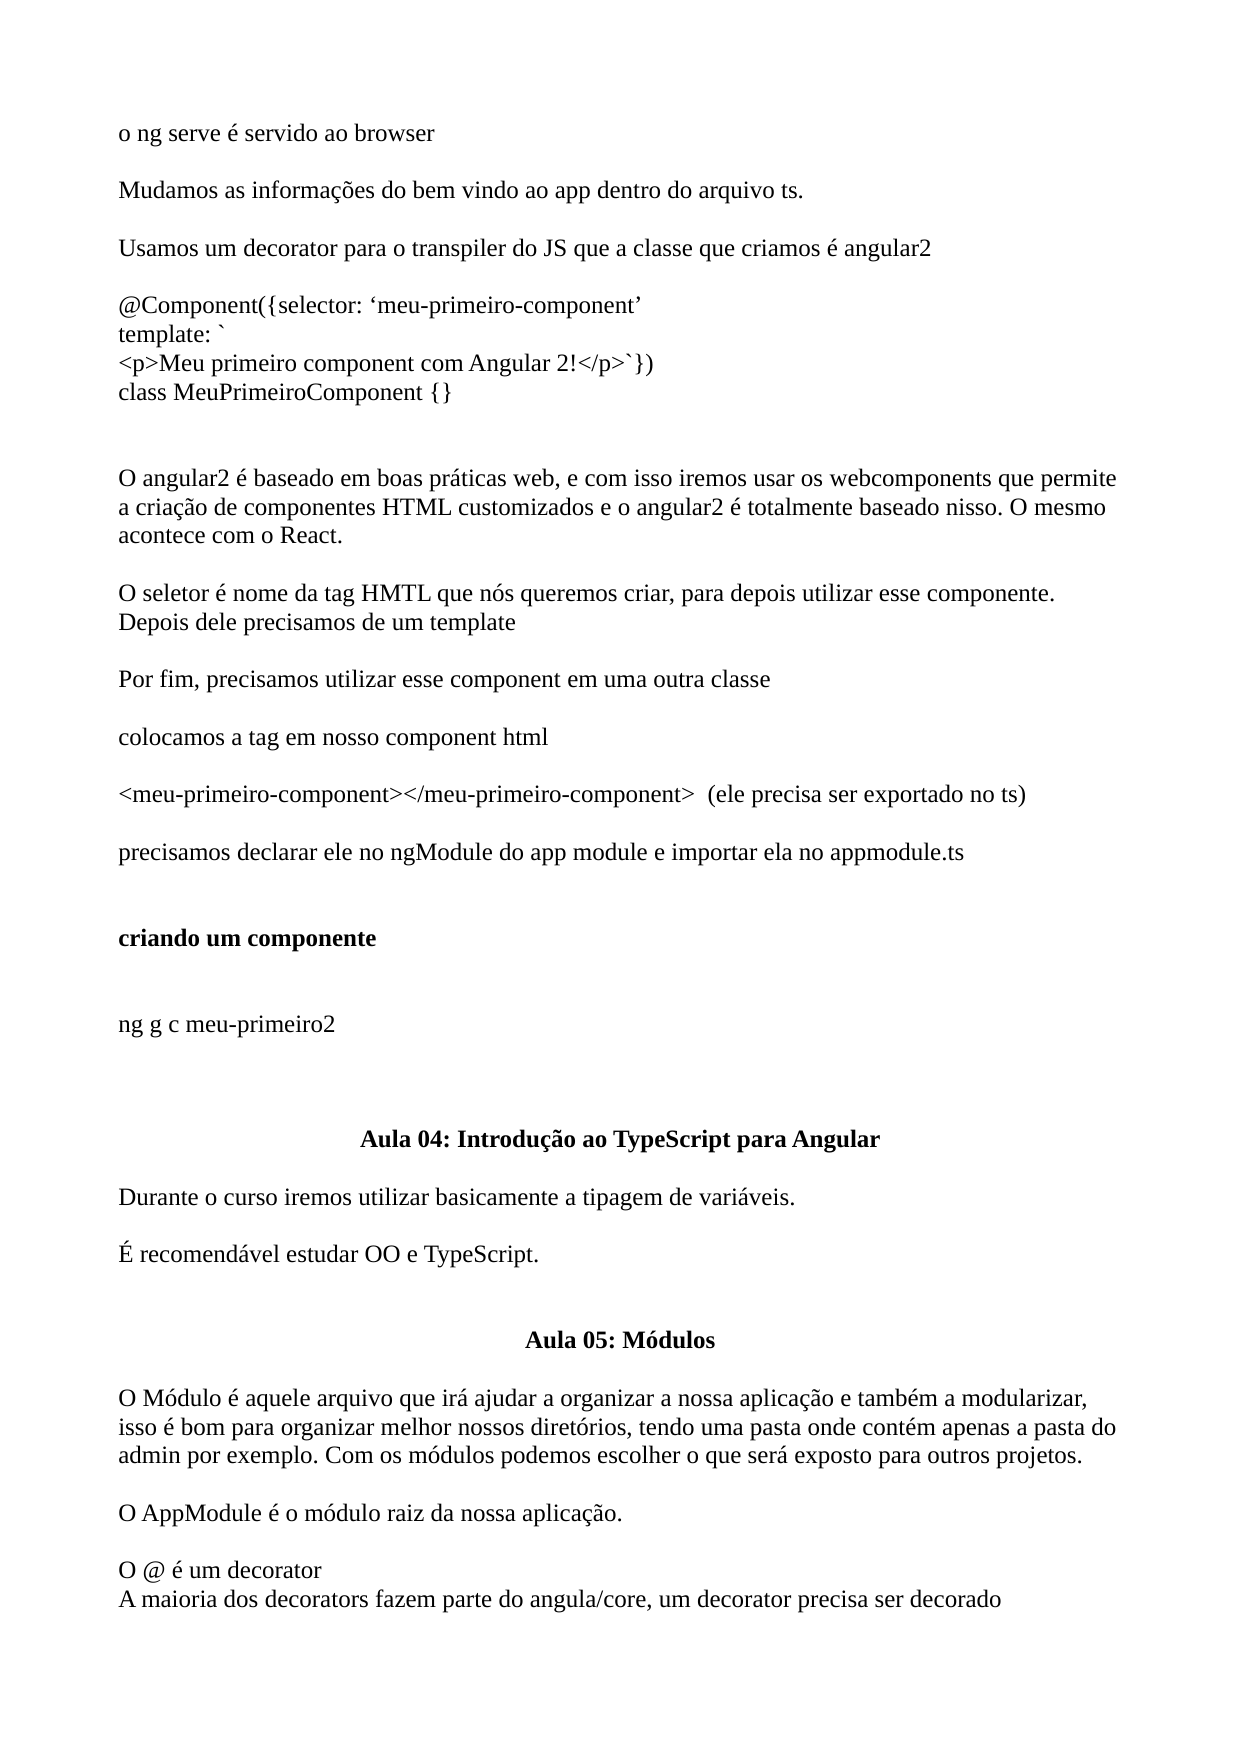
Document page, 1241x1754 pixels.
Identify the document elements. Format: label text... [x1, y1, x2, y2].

text Por fim, precisamos utilizar esse component em uma outra classe [118, 664, 1122, 693]
text class MeuPrimeiroComponent {} [118, 377, 1122, 406]
text precisamos declarar ele no ngModule do app module e importar ela no appmodule.ts [118, 837, 1122, 866]
text É recomendável estudar OO e TypeScript. [118, 1239, 1122, 1268]
text @Component({selector: ‘meu-primeiro-component’ [118, 291, 1122, 319]
text O AppModule é o módulo raiz da nossa aplicação. [118, 1498, 1122, 1527]
text A maioria dos decorators fazem parte do angula/core, um decorator precisa ser decorado [118, 1584, 1122, 1613]
text Durante o curso iremos utilizar basicamente a tipagem de variáveis. [118, 1182, 1122, 1211]
text O @ é um decorator [118, 1556, 1122, 1584]
text criando um componente [118, 923, 1122, 952]
text template: ` [118, 319, 1122, 348]
text O angular2 é baseado em boas práticas web, e com isso iremos usar os webcomponents que permite a criação de componentes HTML customizados e o angular2 é totalmente baseado nisso. O mesmo acontece com o React. [118, 463, 1122, 549]
text <p>Meu primeiro component com Angular 2!</p>`}) [118, 348, 1122, 377]
text Usamos um decorator para o transpiler do JS que a classe que criamos é angular2 [118, 233, 1122, 262]
text o ng serve é servido ao browser [118, 118, 1122, 147]
text colocamos a tag em nosso component html [118, 722, 1122, 751]
text <meu-primeiro-component></meu-primeiro-component> (ele precisa ser exportado no ts) [118, 779, 1122, 808]
text ng g c meu-primeiro2 [118, 1009, 1122, 1038]
text Aula 04: Introdução ao TypeScript para Angular [118, 1124, 1122, 1153]
text O Módulo é aquele arquivo que irá ajudar a organizar a nossa aplicação e também a modularizar, isso é bom para organizar melhor nossos diretórios, tendo uma pasta onde contém apenas a pasta do admin por exemplo. Com os módulos podemos escolher o que será exposto para outros projetos. [118, 1383, 1122, 1469]
text O seletor é nome da tag HMTL que nós queremos criar, para depois utilizar esse componente. Depois dele precisamos de um template [118, 578, 1122, 636]
text Mudamos as informações do bem vindo ao app dentro do arquivo ts. [118, 176, 1122, 204]
text Aula 05: Módulos [118, 1326, 1122, 1354]
